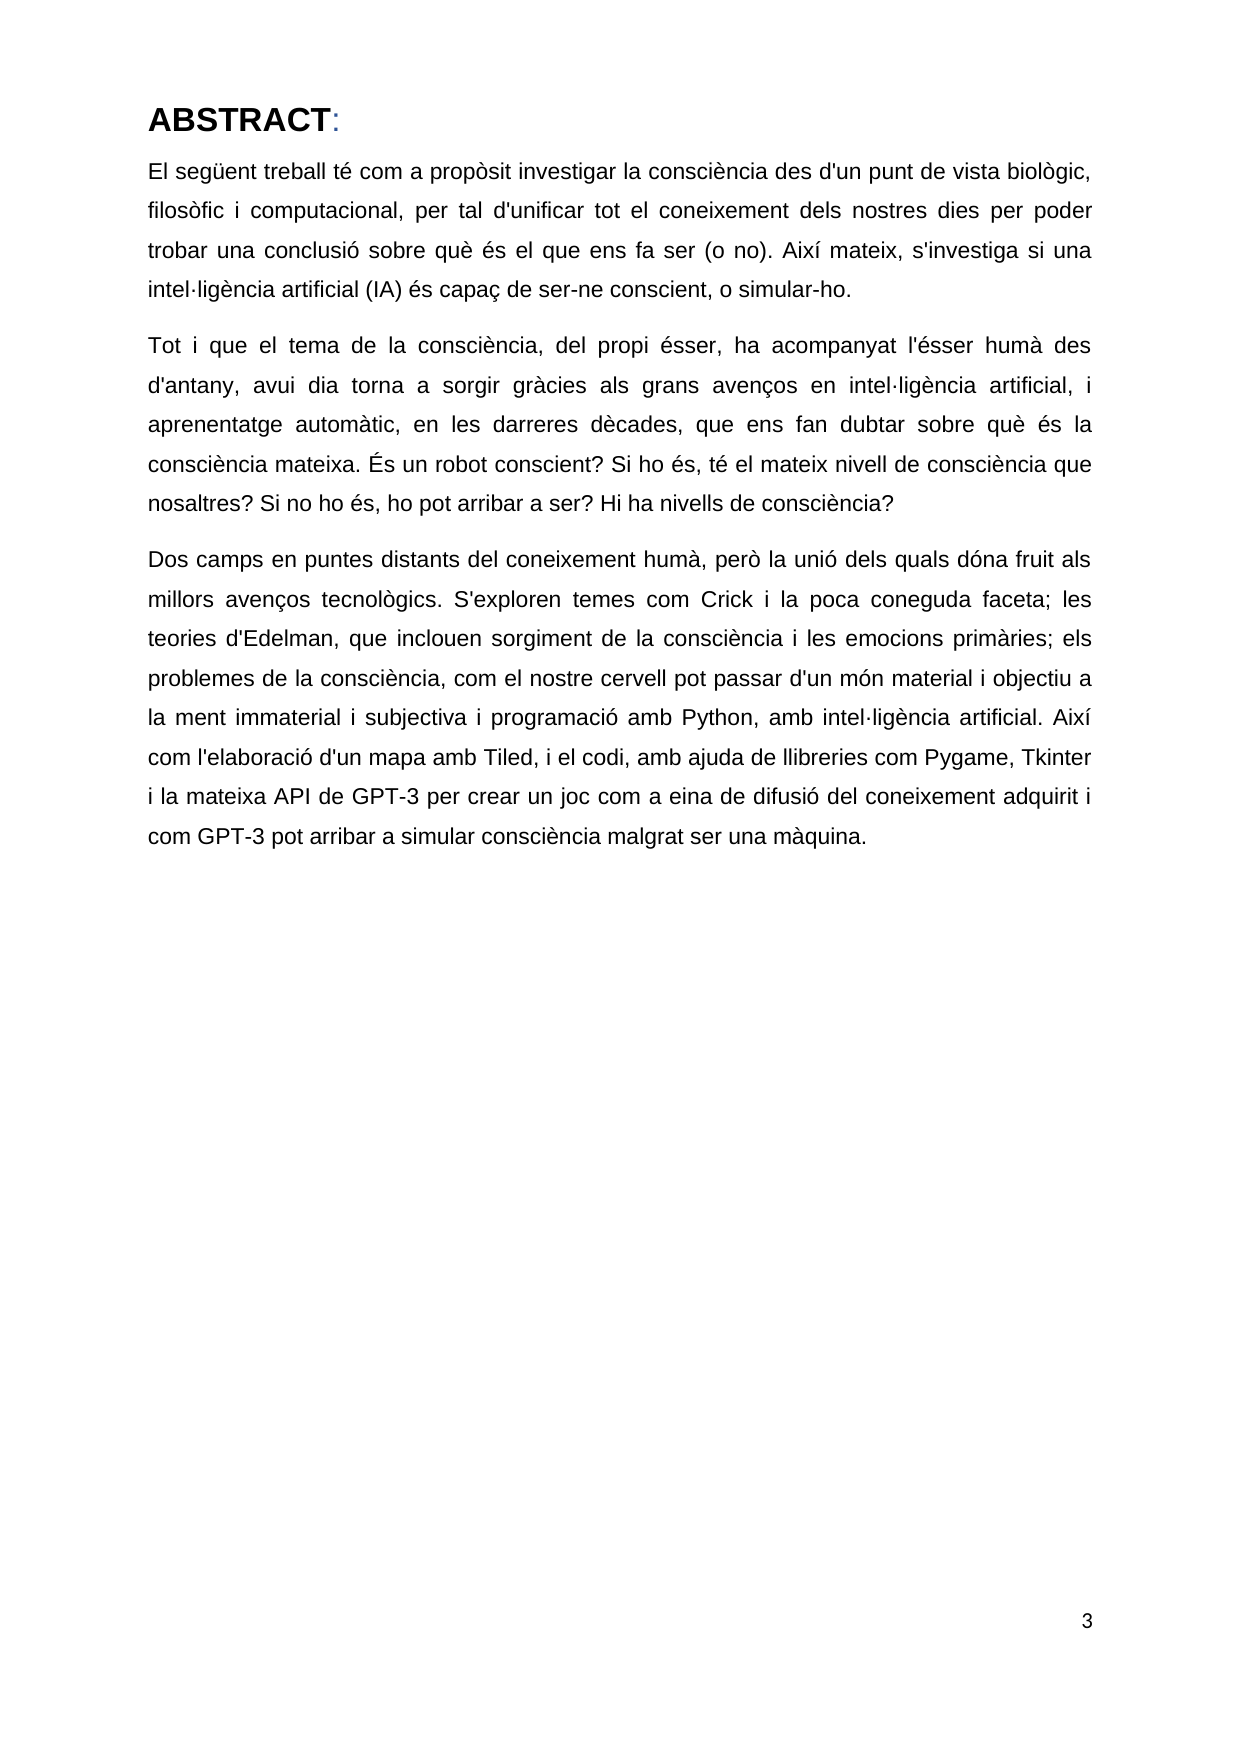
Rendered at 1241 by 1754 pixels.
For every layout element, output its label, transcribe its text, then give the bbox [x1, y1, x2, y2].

text El següent treball té com a propòsit investigar la consciència des d'un punt de vista biològic, filosòfic i computacional, per tal d'unificar tot el coneixement dels nostres dies per poder trobar una conclusió sobre què és el que ens fa ser (o no). Així mateix, s'investiga si una intel·ligència artificial (IA) és capaç de ser-ne conscient, o simular-ho. [148, 158, 1093, 302]
text Tot i que el tema de la consciència, del propi ésser, ha acompanyat l'ésser humà des d'antany, avui dia torna a sorgir gràcies als grans avenços en intel·ligència artificial, i aprenentatge automàtic, en les darreres dècades, que ens fan dubtar sobre què és la consciència mateixa. És un robot conscient? Si ho és, té el mateix nivell de consciència que nosaltres? Si no ho és, ho pot arribar a ser? Hi ha nivells de consciència? [148, 332, 1093, 516]
subtitle ABSTRACT: [148, 100, 1093, 138]
text Dos camps en puntes distants del coneixement humà, però la unió dels quals dóna fruit als millors avenços tecnològics. S'exploren temes com Crick i la poca coneguda faceta; les teories d'Edelman, que inclouen sorgiment de la consciència i les emocions primàries; els problemes de la consciència, com el nostre cervell pot passar d'un món material i objectiu a la ment immaterial i subjectiva i programació amb Python, amb intel·ligència artificial. Així com l'elaboració d'un mapa amb Tiled, i el codi, amb ajuda de llibreries com Pygame, Tkinter i la mateixa API de GPT-3 per crear un joc com a eina de difusió del coneixement adquirit i com GPT-3 pot arribar a simular consciència malgrat ser una màquina. [148, 546, 1093, 849]
